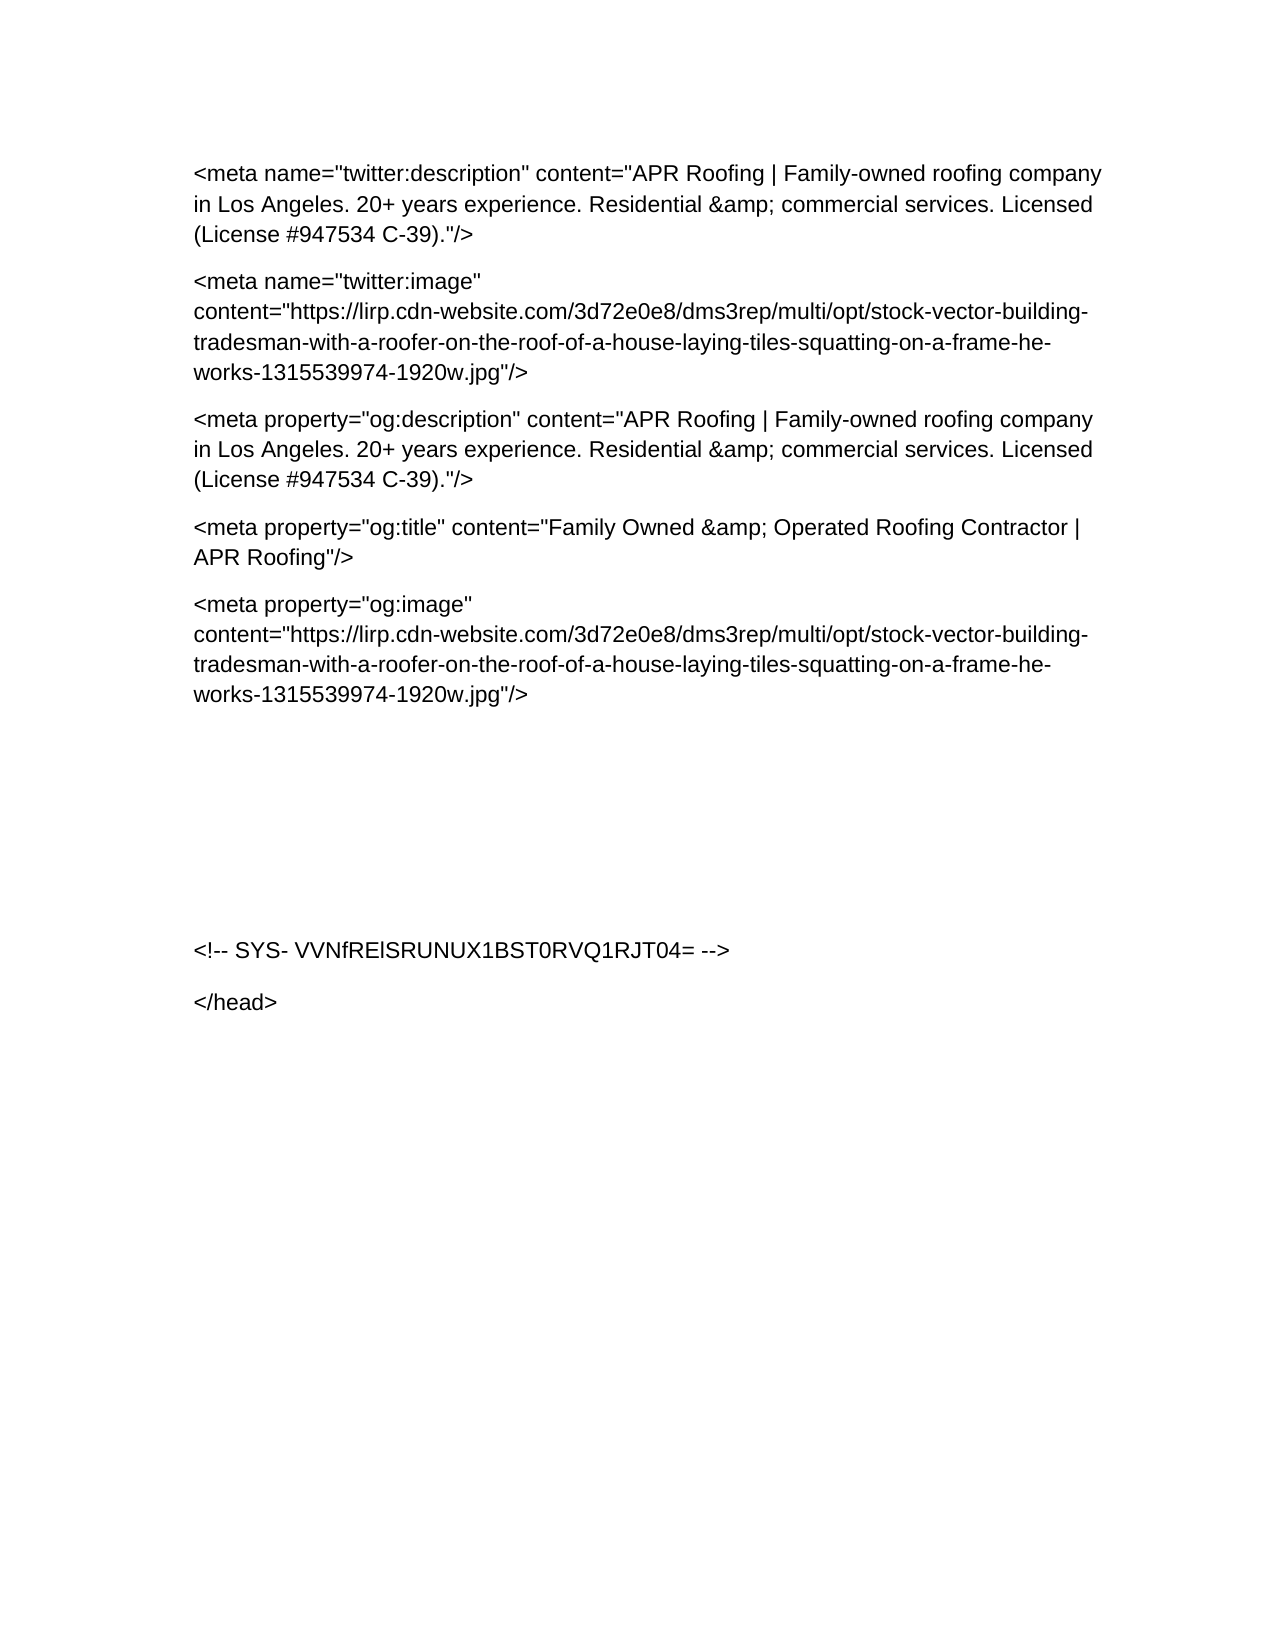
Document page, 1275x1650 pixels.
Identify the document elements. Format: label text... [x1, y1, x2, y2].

table_cell [150, 927, 183, 979]
table_cell [183, 1239, 1125, 1291]
table_cell [150, 1083, 183, 1135]
table_cell [150, 395, 183, 503]
table_cell [150, 1448, 183, 1499]
table_cell [150, 1291, 183, 1343]
table_cell [183, 1083, 1125, 1135]
table_cell [150, 1239, 183, 1291]
table_cell <meta name="twitter:image" content="https://lirp.cdn-website.com/3d72e0e8/dms3rep/multi/opt/stock-vector-building-tradesman-with-a-roofer-on-the-roof-of-a-house-laying-tiles-squatting-on-a-frame-he-works-1315539974-1920w.jpg"/> [183, 258, 1125, 395]
table_cell [183, 1395, 1125, 1447]
table_cell <meta property="og:description" content="APR Roofing | Family-owned roofing company in Los Angeles. 20+ years experience. Residential &amp; commercial services. Licensed (License #947534 C-39)."/> [183, 395, 1125, 503]
table_cell [150, 770, 183, 822]
table_cell [183, 823, 1125, 874]
table_cell [150, 580, 183, 718]
table_cell [150, 150, 183, 258]
table_cell [150, 1031, 183, 1083]
table_cell <meta name="twitter:description" content="APR Roofing | Family-owned roofing company in Los Angeles. 20+ years experience. Residential &amp; commercial services. Licensed (License #947534 C-39)."/> [183, 150, 1125, 258]
table_cell [183, 1031, 1125, 1083]
table_cell <meta property="og:title" content="Family Owned &amp; Operated Roofing Contractor | APR Roofing"/> [183, 503, 1125, 580]
table_cell [183, 718, 1125, 770]
table_cell [183, 1448, 1125, 1499]
table_cell [150, 718, 183, 770]
table_cell [150, 1135, 183, 1187]
table_cell [150, 1395, 183, 1447]
table_cell [183, 1135, 1125, 1187]
table_cell [150, 823, 183, 874]
table_cell [183, 1343, 1125, 1395]
table_cell [150, 1187, 183, 1239]
table_cell <meta property="og:image" content="https://lirp.cdn-website.com/3d72e0e8/dms3rep/multi/opt/stock-vector-building-tradesman-with-a-roofer-on-the-roof-of-a-house-laying-tiles-squatting-on-a-frame-he-works-1315539974-1920w.jpg"/> [183, 580, 1125, 718]
table_cell </head> [183, 979, 1125, 1031]
table_cell [183, 875, 1125, 927]
table_cell <!-- SYS- VVNfRElSRUNUX1BST0RVQ1RJT04= --> [183, 927, 1125, 979]
table_cell [183, 770, 1125, 822]
table_cell [150, 875, 183, 927]
table_cell [150, 979, 183, 1031]
table_cell [150, 1343, 183, 1395]
table_cell [150, 503, 183, 580]
table_cell [150, 258, 183, 395]
table_cell [183, 1291, 1125, 1343]
table_cell [183, 1187, 1125, 1239]
